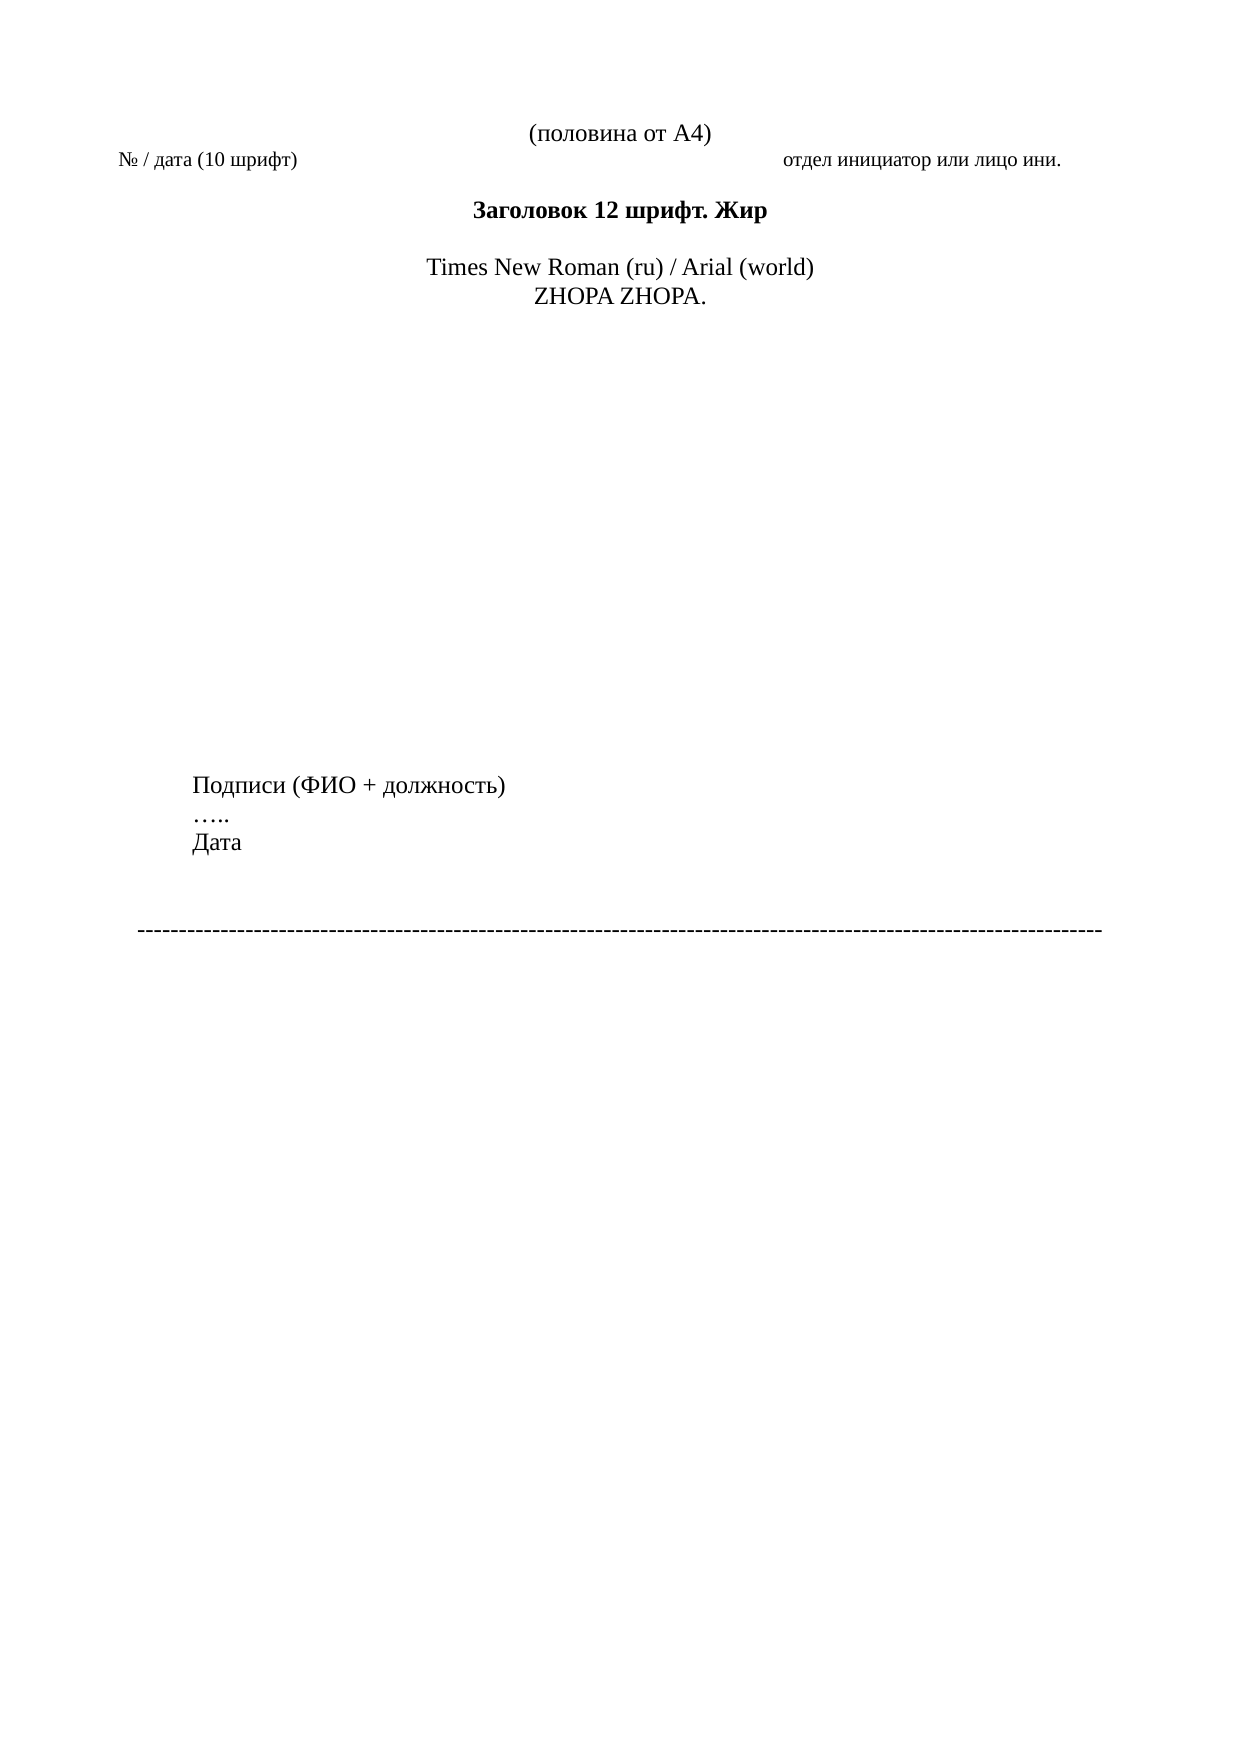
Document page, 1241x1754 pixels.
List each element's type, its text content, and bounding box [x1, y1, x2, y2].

text Заголовок 12 шрифт. Жир [118, 195, 1122, 224]
text ZHOPA ZHOPA. [118, 281, 1122, 310]
text -------------------------------------------------------------------------------------------------------------------- [118, 914, 1122, 942]
text № / дата (10 шрифт) отдел инициатор или лицо ини. [118, 147, 1122, 171]
text (половина от А4) [118, 118, 1122, 147]
text Times New Roman (ru) / Arial (world) [118, 252, 1122, 281]
text ….. [118, 799, 1122, 827]
text Дата [118, 827, 1122, 856]
text Подписи (ФИО + должность) [118, 770, 1122, 799]
